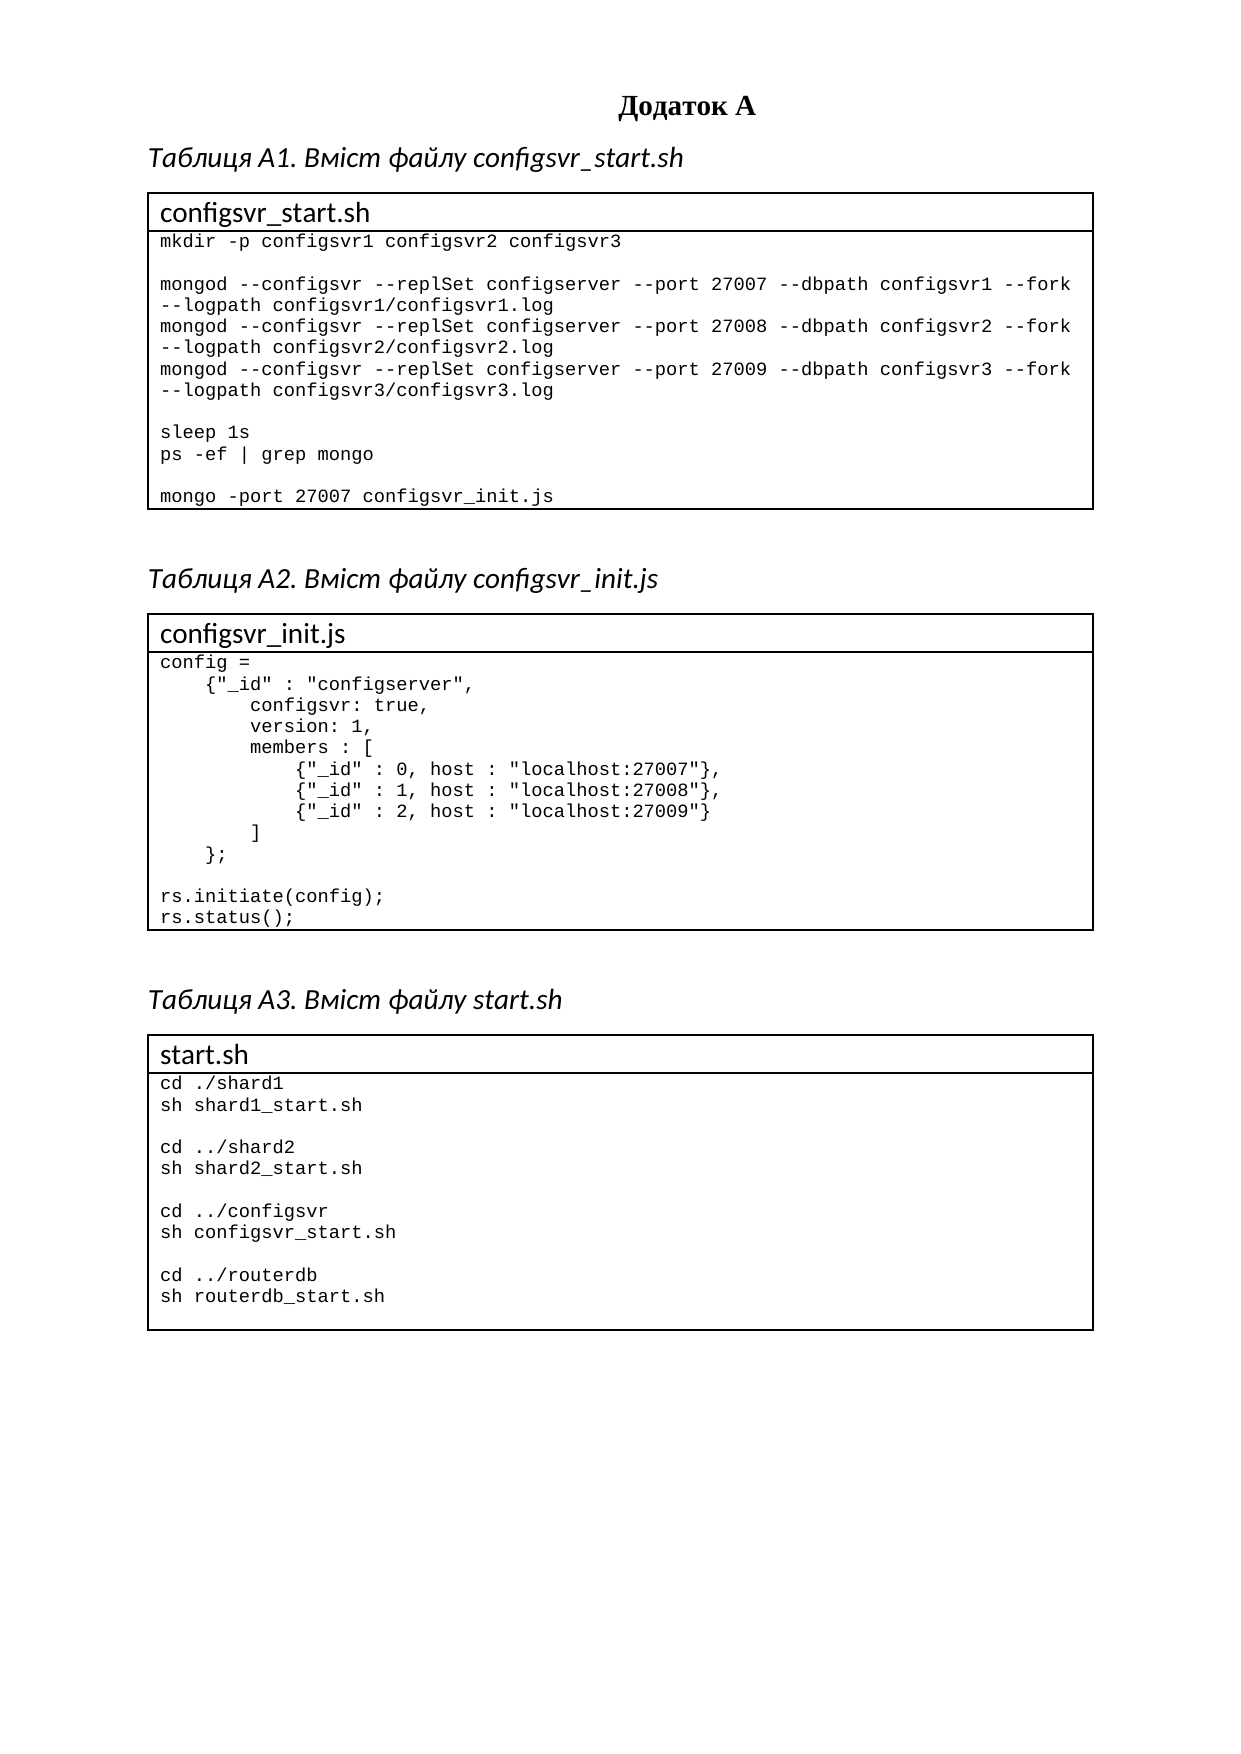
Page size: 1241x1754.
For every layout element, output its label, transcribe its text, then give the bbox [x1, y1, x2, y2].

text Таблиця А2. Вміст файлу сonfigsvr_init.js [148, 560, 1152, 596]
text Таблиця А1. Вміст файлу сonfigsvr_start.sh [148, 139, 1152, 174]
table_cell config = {"_id" : "configserver", configsvr: true, version: 1, members : [ {"_id" : 0, host : "localhost:27007"}, {"_id" : 1, host : "localhost:27008"}, {"_id" : 2, host : "localhost:27009"} ] }; rs.initiate(config); rs.status(); [149, 653, 1092, 929]
table_cell cd ./shard1 sh shard1_start.sh cd ../shard2 sh shard2_start.sh cd ../configsvr sh configsvr_start.sh cd ../routerdb sh routerdb_start.sh [149, 1074, 1092, 1329]
table_header сonfigsvr_init.js [149, 615, 1092, 651]
text Додаток А [223, 88, 1152, 122]
table_cell mkdir -p configsvr1 configsvr2 configsvr3 mongod --configsvr --replSet configserver --port 27007 --dbpath configsvr1 --fork --logpath configsvr1/configsvr1.log mongod --configsvr --replSet configserver --port 27008 --dbpath configsvr2 --fork --logpath configsvr2/configsvr2.log mongod --configsvr --replSet configserver --port 27009 --dbpath configsvr3 --fork --logpath configsvr3/configsvr3.log sleep 1s ps -ef | grep mongo mongo -port 27007 configsvr_init.js [149, 232, 1092, 508]
table_header start.sh [149, 1036, 1092, 1072]
text Таблиця А3. Вміст файлу start.sh [148, 981, 1152, 1017]
table_header сonfigsvr_start.sh [149, 194, 1092, 230]
